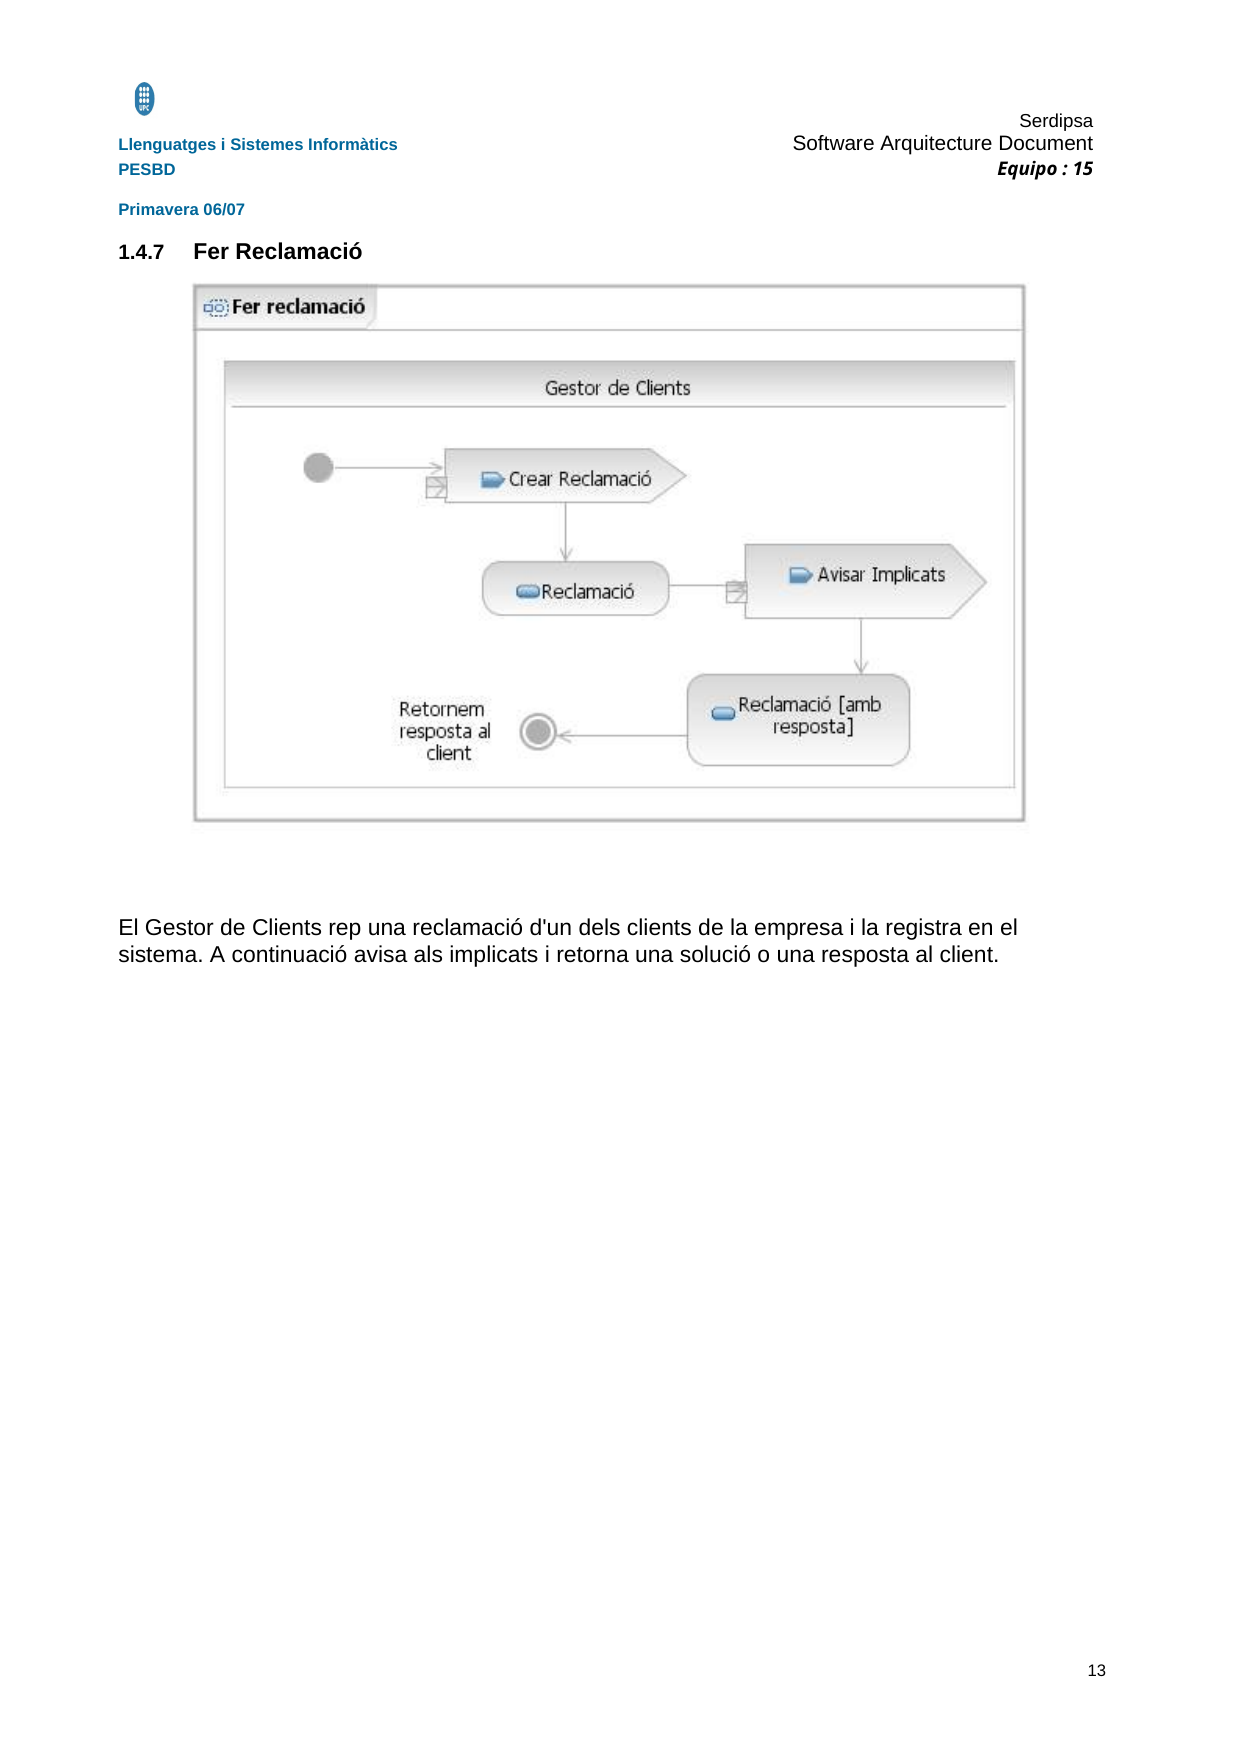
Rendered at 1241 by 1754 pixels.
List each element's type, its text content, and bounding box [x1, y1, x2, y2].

text El Gestor de Clients rep una reclamació d'un dels clients de la empresa i la registra en el sistema. A continuació avisa als implicats i retorna una solució o una resposta al client. [118, 914, 1106, 967]
subtitle Fer Reclamació [118, 238, 1106, 264]
picture [179, 270, 1045, 837]
